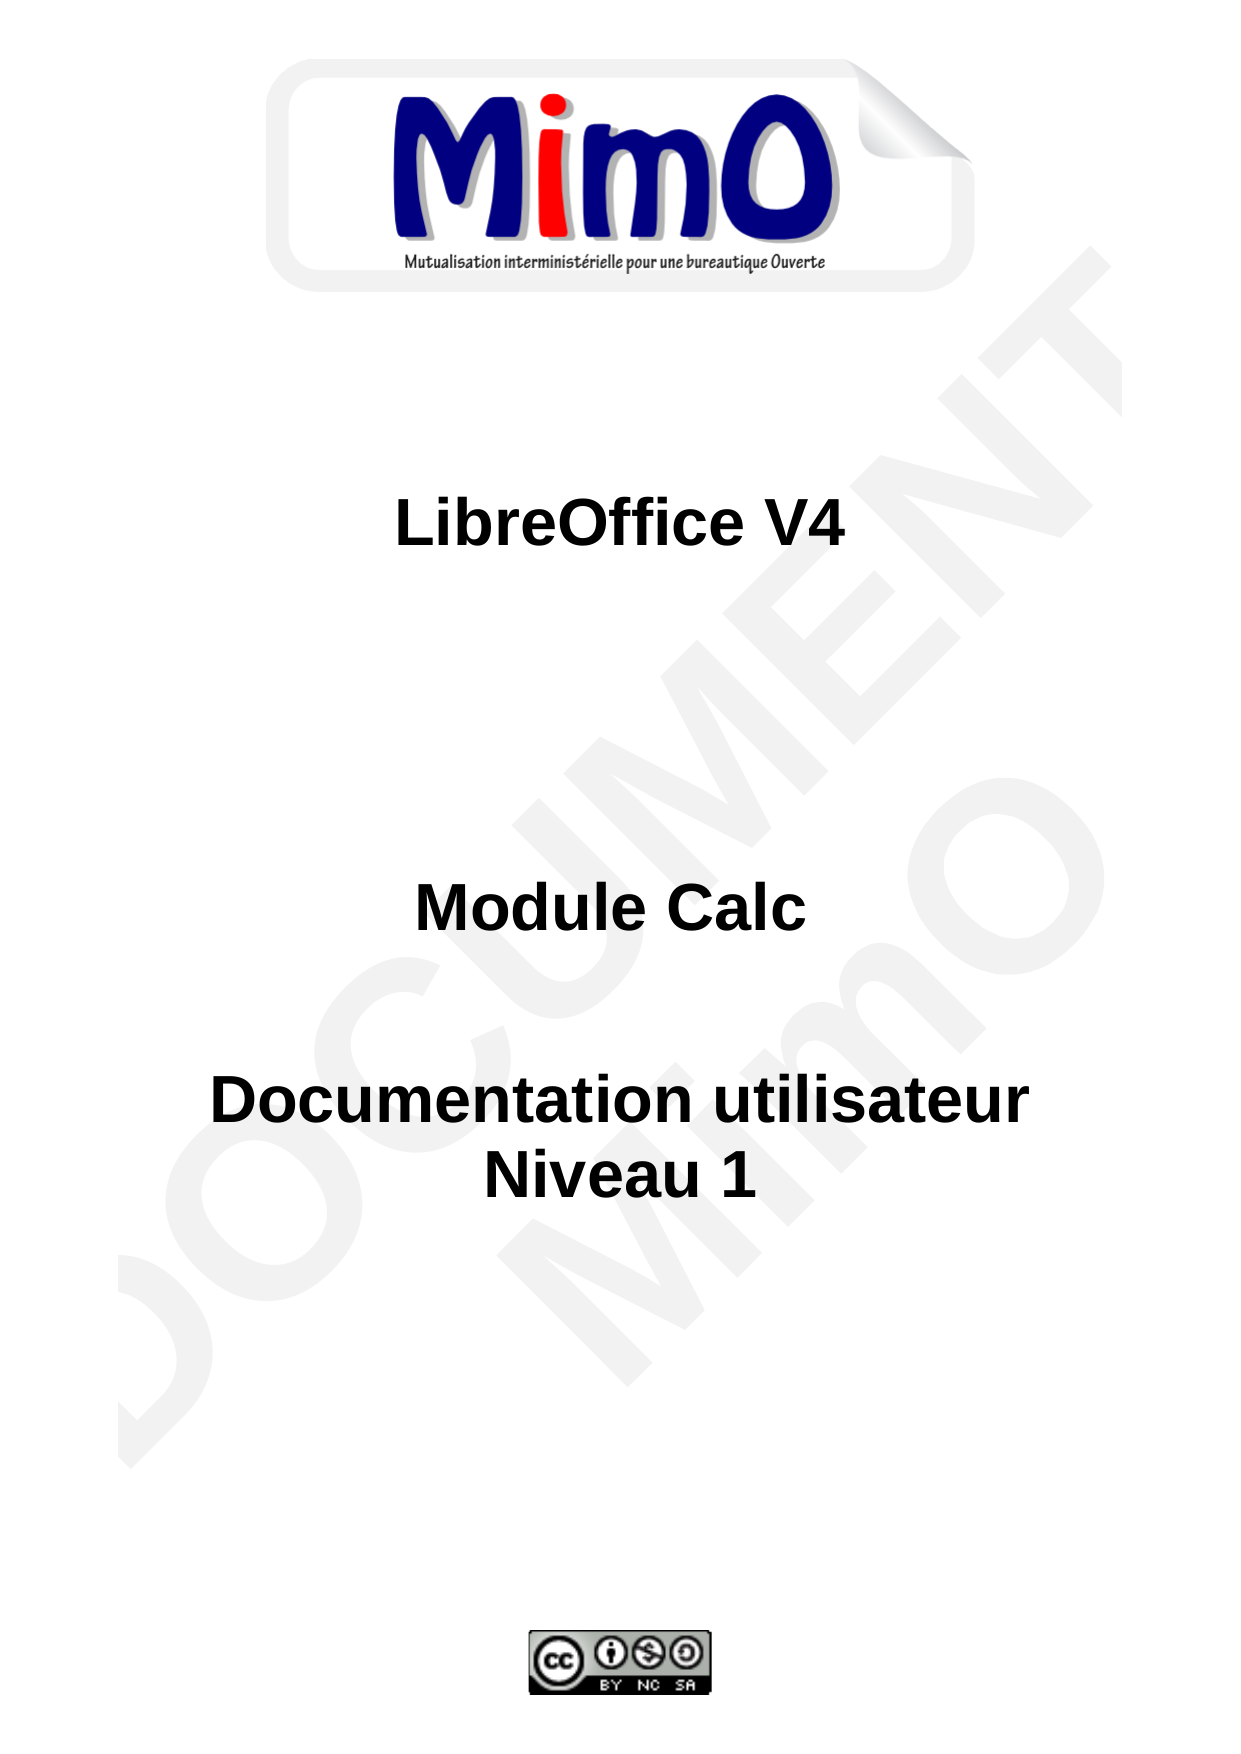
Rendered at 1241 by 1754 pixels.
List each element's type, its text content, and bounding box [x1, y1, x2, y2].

picture [265, 59, 975, 292]
text Documentation utilisateur Niveau 1 [118, 1062, 1122, 1211]
picture [528, 1630, 712, 1695]
text LibreOffice V4 [118, 485, 1122, 559]
text Module Calc [118, 870, 1122, 944]
